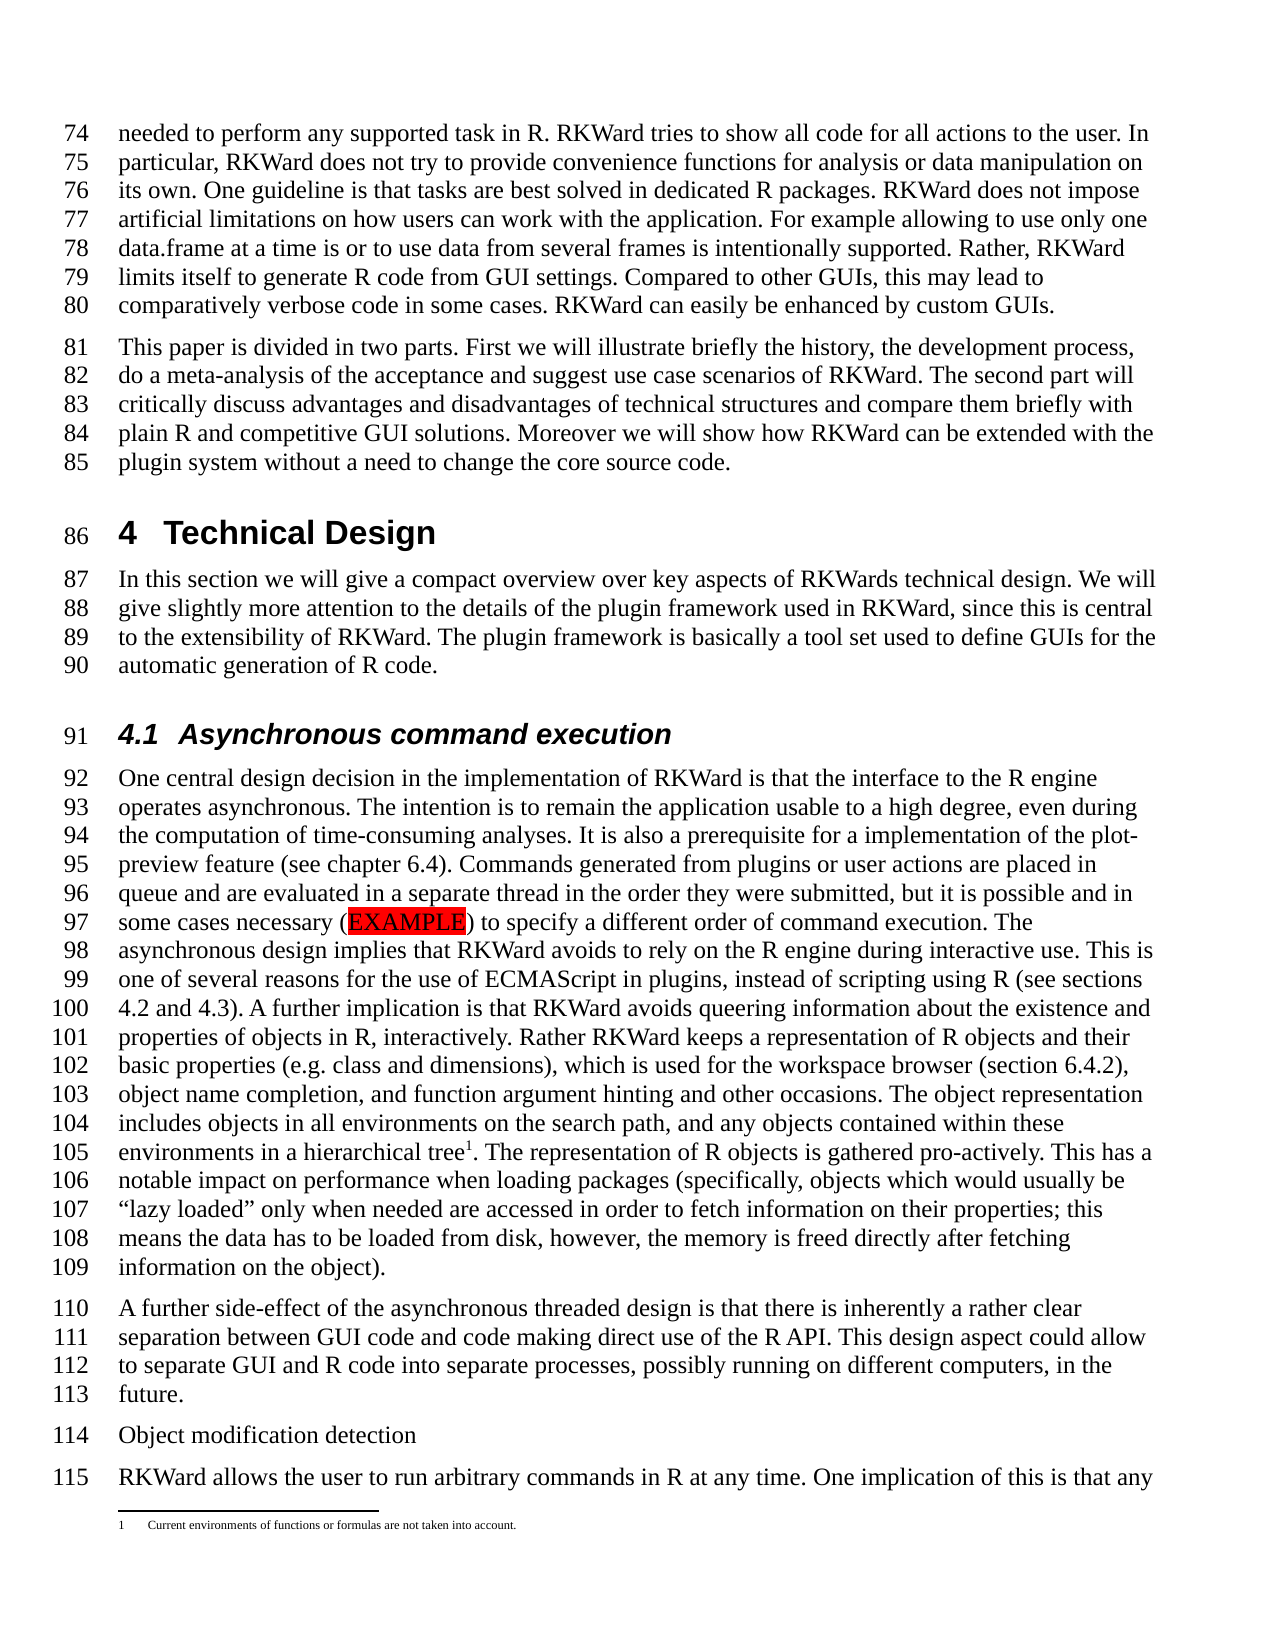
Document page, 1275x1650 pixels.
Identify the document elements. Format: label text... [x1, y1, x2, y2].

text One central design decision in the implementation of RKWard is that the interface to the R engine operates asynchronous. The intention is to remain the application usable to a high degree, even during the computation of time-consuming analyses. It is also a prerequisite for a implementation of the plot-preview feature (see chapter 6.4). Commands generated from plugins or user actions are placed in queue and are evaluated in a separate thread in the order they were submitted, but it is possible and in some cases necessary (EXAMPLE) to specify a different order of command execution. The asynchronous design implies that RKWard avoids to rely on the R engine during interactive use. This is one of several reasons for the use of ECMAScript in plugins, instead of scripting using R (see sections 4.2 and 4.3). A further implication is that RKWard avoids queering information about the existence and properties of objects in R, interactively. Rather RKWard keeps a representation of R objects and their basic properties (e.g. class and dimensions), which is used for the workspace browser (section 6.4.2), object name completion, and function argument hinting and other occasions. The object representation includes objects in all environments on the search path, and any objects contained within these environments in a hierarchical tree. The representation of R objects is gathered pro-actively. This has a notable impact on performance when loading packages (specifically, objects which would usually be “lazy loaded” only when needed are accessed in order to fetch information on their properties; this means the data has to be loaded from disk, however, the memory is freed directly after fetching information on the object). [118, 763, 1157, 1280]
text In this section we will give a compact overview over key aspects of RKWards technical design. We will give slightly more attention to the details of the plugin framework used in RKWard, since this is central to the extensibility of RKWard. The plugin framework is basically a tool set used to define GUIs for the automatic generation of R code. [118, 564, 1157, 679]
text A further side-effect of the asynchronous threaded design is that there is inherently a rather clear separation between GUI code and code making direct use of the R API. This design aspect could allow to separate GUI and R code into separate processes, possibly running on different computers, in the future. [118, 1293, 1157, 1408]
subtitle Asynchronous command execution [118, 717, 1157, 750]
text needed to perform any supported task in R. RKWard tries to show all code for all actions to the user. In particular, RKWard does not try to provide convenience functions for analysis or data manipulation on its own. One guideline is that tasks are best solved in dedicated R packages. RKWard does not impose artificial limitations on how users can work with the application. For example allowing to use only one data.frame at a time is or to use data from several frames is intentionally supported. Rather, RKWard limits itself to generate R code from GUI settings. Compared to other GUIs, this may lead to comparatively verbose code in some cases. RKWard can easily be enhanced by custom GUIs. [118, 118, 1157, 319]
text This paper is divided in two parts. First we will illustrate briefly the history, the development process, do a meta-analysis of the acceptance and suggest use case scenarios of RKWard. The second part will critically discuss advantages and disadvantages of technical structures and compare them briefly with plain R and competitive GUI solutions. Moreover we will show how RKWard can be extended with the plugin system without a need to change the core source code. [118, 332, 1157, 476]
subtitle Technical Design [118, 513, 1157, 552]
text RKWard allows the user to run arbitrary commands in R at any time. One implication of this is that any [118, 1462, 1157, 1490]
text Current environments of functions or formulas are not taken into account. [118, 1517, 1157, 1532]
text Object modification detection [118, 1420, 1157, 1449]
